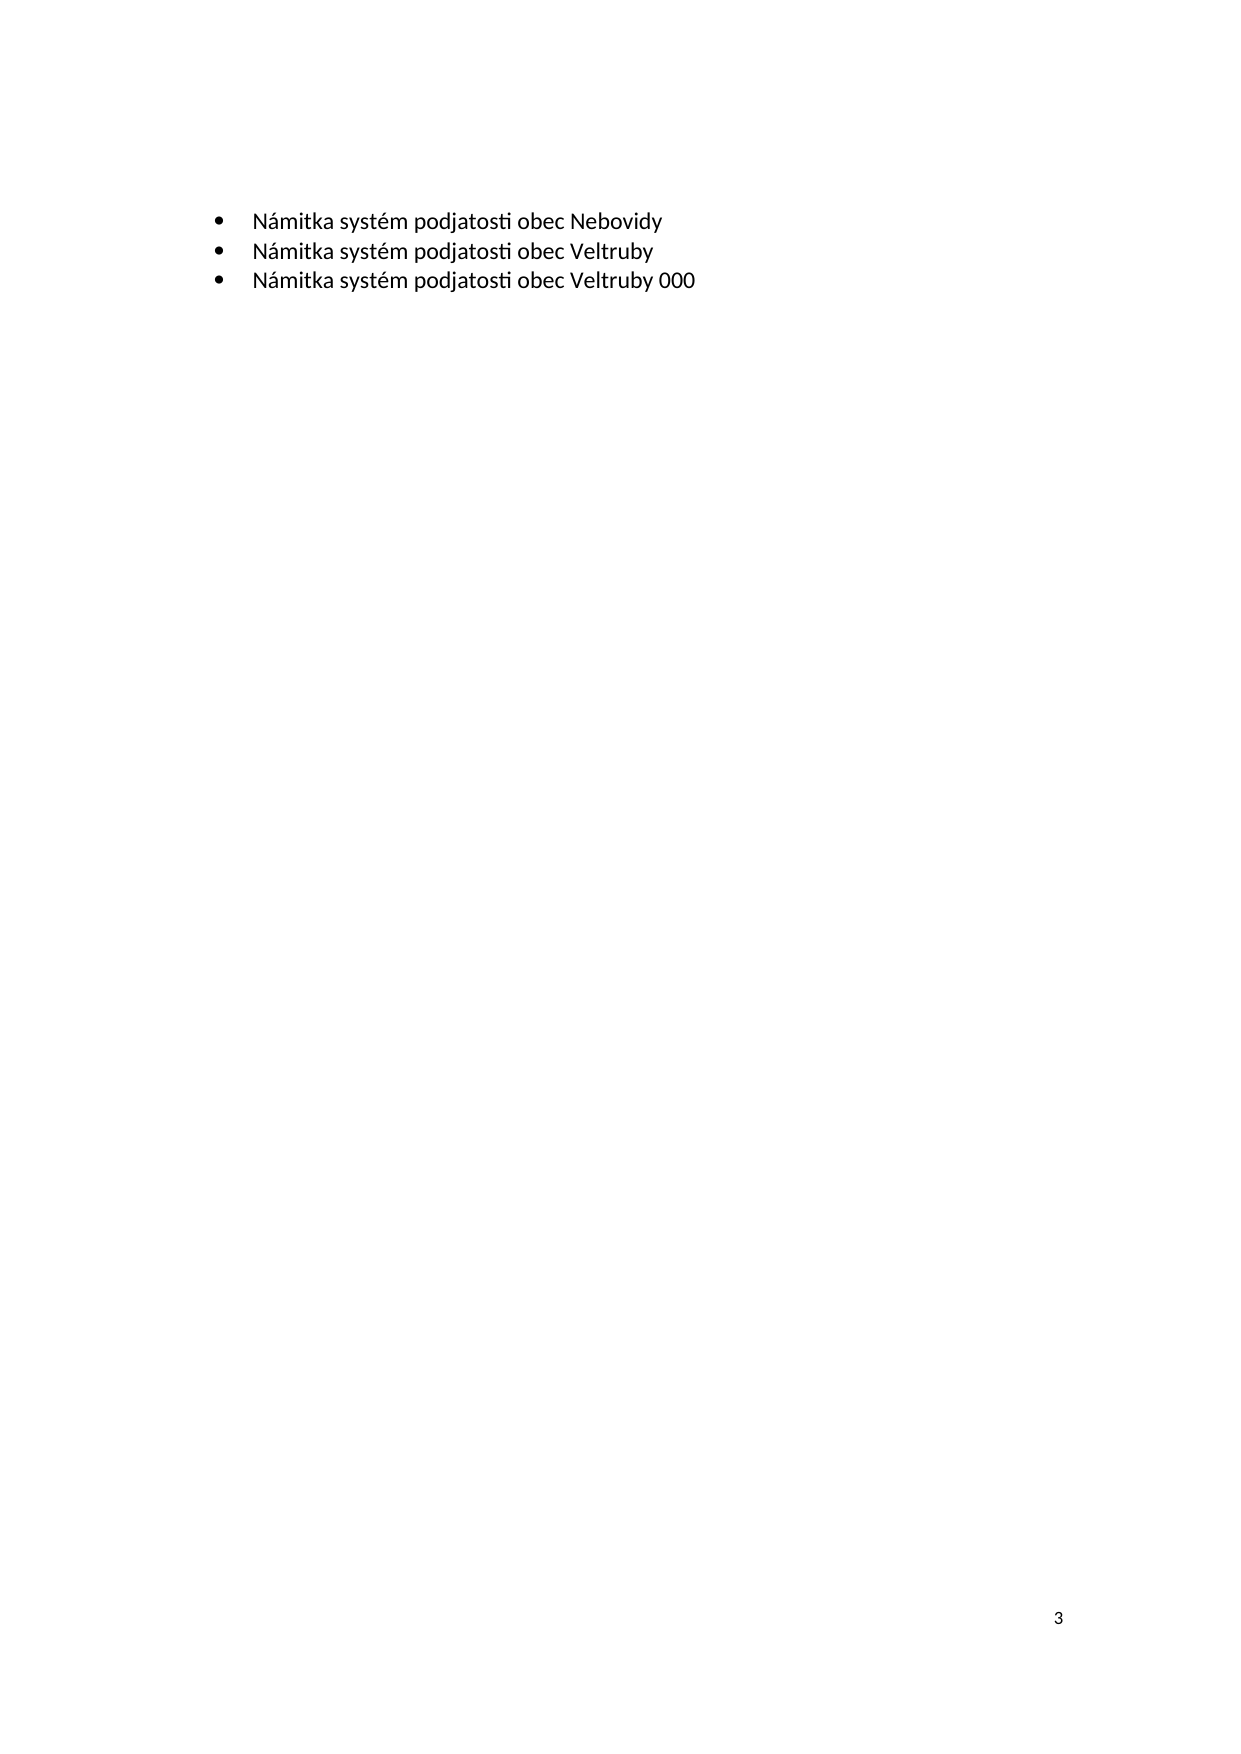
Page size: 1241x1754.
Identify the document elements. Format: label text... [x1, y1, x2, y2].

list Námitka systém podjatosti obec Veltruby [215, 236, 1063, 265]
list Námitka systém podjatosti obec Nebovidy [215, 206, 1063, 236]
list Námitka systém podjatosti obec Veltruby 000 [215, 265, 1063, 294]
